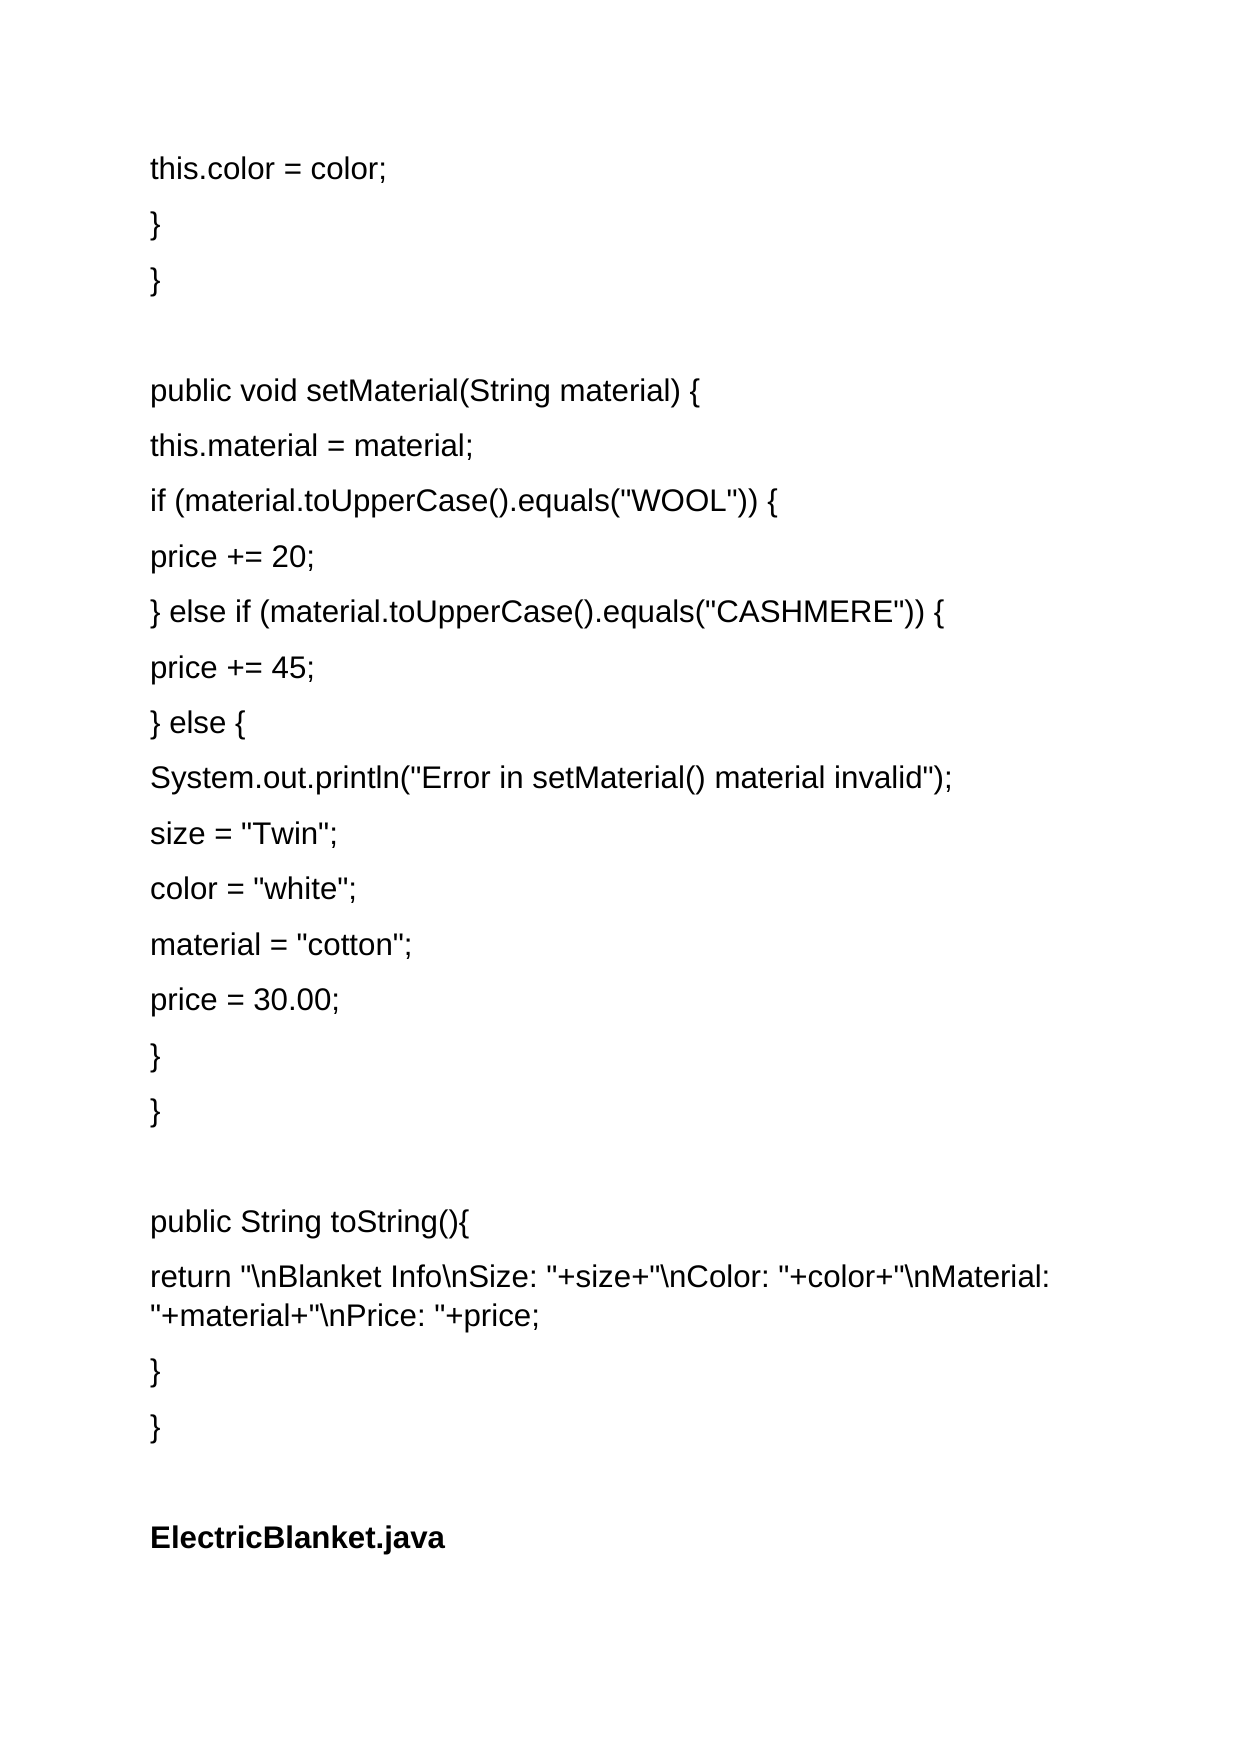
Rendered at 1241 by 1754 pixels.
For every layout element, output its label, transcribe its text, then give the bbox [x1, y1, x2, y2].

text size = "Twin"; [150, 815, 1090, 851]
text ElectricBlanket.java [150, 1519, 1090, 1555]
text return "\nBlanket Info\nSize: "+size+"\nColor: "+color+"\nMaterial: "+material+"\nPrice: "+price; [150, 1258, 1090, 1333]
text public String toString(){ [150, 1203, 1090, 1239]
text public void setMaterial(String material) { [150, 372, 1090, 408]
text price += 45; [150, 649, 1090, 685]
text } else if (material.toUpperCase().equals("CASHMERE")) { [150, 593, 1090, 629]
text } else { [150, 704, 1090, 740]
text price += 20; [150, 538, 1090, 574]
text } [150, 205, 1090, 241]
text price = 30.00; [150, 981, 1090, 1017]
text this.color = color; [150, 150, 1090, 186]
text this.material = material; [150, 427, 1090, 463]
text System.out.println("Error in setMaterial() material invalid"); [150, 759, 1090, 796]
text } [150, 1037, 1090, 1073]
text color = "white"; [150, 870, 1090, 906]
text if (material.toUpperCase().equals("WOOL")) { [150, 482, 1090, 518]
text } [150, 1408, 1090, 1444]
text } [150, 1352, 1090, 1388]
text } [150, 261, 1090, 297]
text material = "cotton"; [150, 926, 1090, 962]
text } [150, 1092, 1090, 1128]
